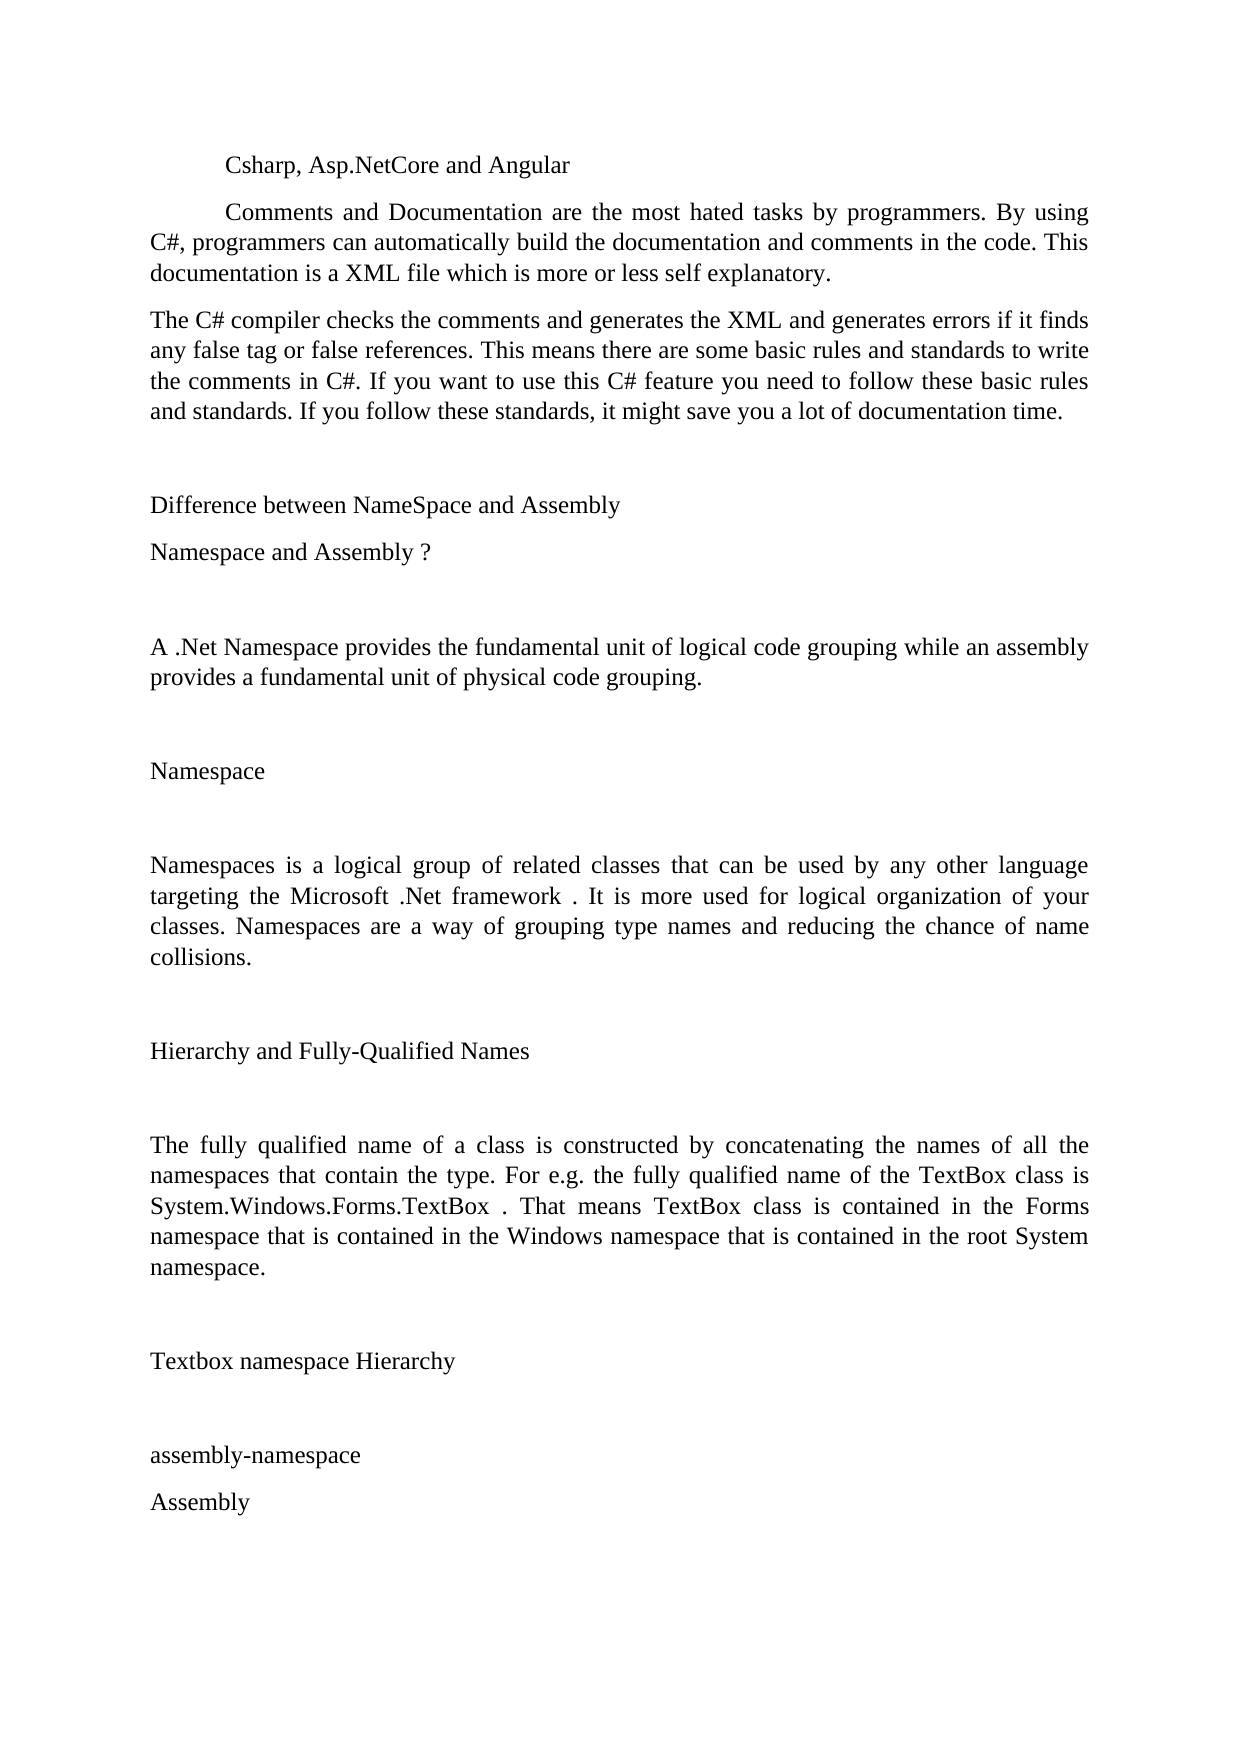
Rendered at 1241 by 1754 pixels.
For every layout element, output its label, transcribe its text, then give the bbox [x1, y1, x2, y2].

text A .Net Namespace provides the fundamental unit of logical code grouping while an assembly provides a fundamental unit of physical code grouping. [150, 632, 1090, 691]
text Namespaces is a logical group of related classes that can be used by any other language targeting the Microsoft .Net framework . It is more used for logical organization of your classes. Namespaces are a way of grouping type names and reducing the chance of name collisions. [150, 850, 1090, 970]
text The fully qualified name of a class is constructed by concatenating the names of all the namespaces that contain the type. For e.g. the fully qualified name of the TextBox class is System.Windows.Forms.TextBox . That means TextBox class is contained in the Forms namespace that is contained in the Windows namespace that is contained in the root System namespace. [150, 1130, 1090, 1280]
text Comments and Documentation are the most hated tasks by programmers. By using C#, programmers can automatically build the documentation and comments in the code. This documentation is a XML file which is more or less self explanatory. [150, 197, 1090, 287]
text Namespace [150, 756, 1090, 785]
text The C# compiler checks the comments and generates the XML and generates errors if it finds any false tag or false references. This means there are some basic rules and standards to write the comments in C#. If you want to use this C# feature you need to follow these basic rules and standards. If you follow these standards, it might save you a lot of documentation time. [150, 305, 1090, 425]
text Csharp, Asp.NetCore and Angular [150, 150, 1090, 179]
text assembly-namespace [150, 1440, 1090, 1469]
text Difference between NameSpace and Assembly [150, 490, 1090, 519]
text Assembly [150, 1487, 1090, 1516]
text Textbox namespace Hierarchy [150, 1346, 1090, 1374]
text Hierarchy and Fully-Qualified Names [150, 1036, 1090, 1064]
text Namespace and Assembly ? [150, 537, 1090, 566]
